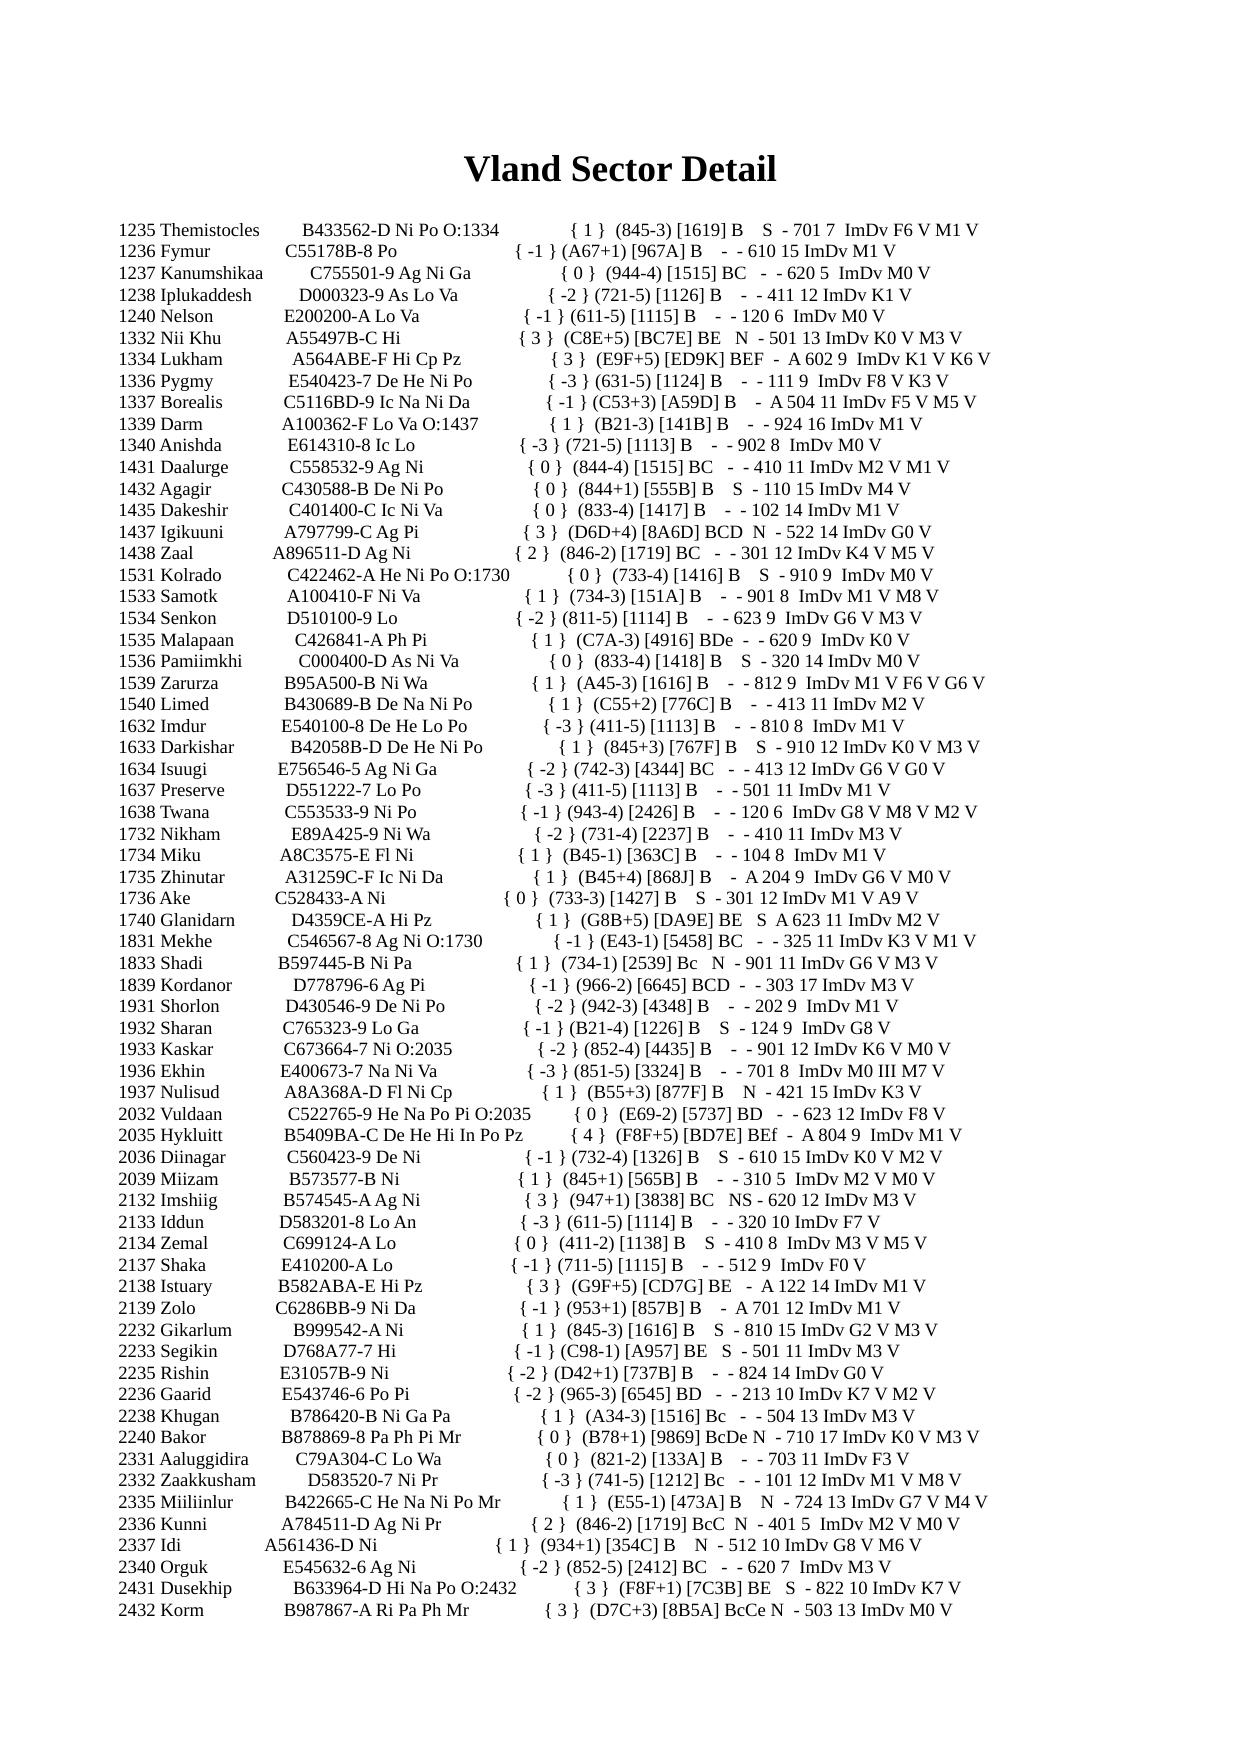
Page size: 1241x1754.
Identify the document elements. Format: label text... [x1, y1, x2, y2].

text 1238 Iplukaddesh D000323-9 As Lo Va { -2 } (721-5) [1126] B - - 411 12 ImDv K1 V [118, 283, 1122, 305]
text 1736 Ake C528433-A Ni { 0 } (733-3) [1427] B S - 301 12 ImDv M1 V A9 V [118, 887, 1122, 909]
text 1340 Anishda E614310-8 Ic Lo { -3 } (721-5) [1113] B - - 902 8 ImDv M0 V [118, 434, 1122, 456]
text 1237 Kanumshikaa C755501-9 Ag Ni Ga { 0 } (944-4) [1515] BC - - 620 5 ImDv M0 V [118, 262, 1122, 283]
text 1535 Malapaan C426841-A Ph Pi { 1 } (C7A-3) [4916] BDe - - 620 9 ImDv K0 V [118, 628, 1122, 650]
text Vland Sector Detail [118, 147, 1122, 190]
text 2336 Kunni A784511-D Ag Ni Pr { 2 } (846-2) [1719] BcC N - 401 5 ImDv M2 V M0 V [118, 1512, 1122, 1534]
text 2138 Istuary B582ABA-E Hi Pz { 3 } (G9F+5) [CD7G] BE - A 122 14 ImDv M1 V [118, 1275, 1122, 1297]
text 1936 Ekhin E400673-7 Na Ni Va { -3 } (851-5) [3324] B - - 701 8 ImDv M0 III M7 V [118, 1060, 1122, 1081]
text 1438 Zaal A896511-D Ag Ni { 2 } (846-2) [1719] BC - - 301 12 ImDv K4 V M5 V [118, 542, 1122, 564]
text 1734 Miku A8C3575-E Fl Ni { 1 } (B45-1) [363C] B - - 104 8 ImDv M1 V [118, 844, 1122, 866]
text 1732 Nikham E89A425-9 Ni Wa { -2 } (731-4) [2237] B - - 410 11 ImDv M3 V [118, 822, 1122, 844]
text 1534 Senkon D510100-9 Lo { -2 } (811-5) [1114] B - - 623 9 ImDv G6 V M3 V [118, 607, 1122, 628]
text 2431 Dusekhip B633964-D Hi Na Po O:2432 { 3 } (F8F+1) [7C3B] BE S - 822 10 ImDv K7 V [118, 1577, 1122, 1599]
text 1637 Preserve D551222-7 Lo Po { -3 } (411-5) [1113] B - - 501 11 ImDv M1 V [118, 779, 1122, 801]
text 1735 Zhinutar A31259C-F Ic Ni Da { 1 } (B45+4) [868J] B - A 204 9 ImDv G6 V M0 V [118, 866, 1122, 887]
text 2134 Zemal C699124-A Lo { 0 } (411-2) [1138] B S - 410 8 ImDv M3 V M5 V [118, 1232, 1122, 1254]
text 1839 Kordanor D778796-6 Ag Pi { -1 } (966-2) [6645] BCD - - 303 17 ImDv M3 V [118, 973, 1122, 995]
text 1240 Nelson E200200-A Lo Va { -1 } (611-5) [1115] B - - 120 6 ImDv M0 V [118, 305, 1122, 327]
text 1632 Imdur E540100-8 De He Lo Po { -3 } (411-5) [1113] B - - 810 8 ImDv M1 V [118, 715, 1122, 736]
text 2236 Gaarid E543746-6 Po Pi { -2 } (965-3) [6545] BD - - 213 10 ImDv K7 V M2 V [118, 1383, 1122, 1405]
text 2337 Idi A561436-D Ni { 1 } (934+1) [354C] B N - 512 10 ImDv G8 V M6 V [118, 1534, 1122, 1556]
text 1539 Zarurza B95A500-B Ni Wa { 1 } (A45-3) [1616] B - - 812 9 ImDv M1 V F6 V G6 V [118, 672, 1122, 693]
text 1235 Themistocles B433562-D Ni Po O:1334 { 1 } (845-3) [1619] B S - 701 7 ImDv F6 V M1 V [118, 219, 1122, 240]
text 1236 Fymur C55178B-8 Po { -1 } (A67+1) [967A] B - - 610 15 ImDv M1 V [118, 240, 1122, 262]
text 1831 Mekhe C546567-8 Ag Ni O:1730 { -1 } (E43-1) [5458] BC - - 325 11 ImDv K3 V M1 V [118, 930, 1122, 952]
text 1932 Sharan C765323-9 Lo Ga { -1 } (B21-4) [1226] B S - 124 9 ImDv G8 V [118, 1017, 1122, 1038]
text 2432 Korm B987867-A Ri Pa Ph Mr { 3 } (D7C+3) [8B5A] BcCe N - 503 13 ImDv M0 V [118, 1599, 1122, 1620]
text 1933 Kaskar C673664-7 Ni O:2035 { -2 } (852-4) [4435] B - - 901 12 ImDv K6 V M0 V [118, 1038, 1122, 1060]
text 1531 Kolrado C422462-A He Ni Po O:1730 { 0 } (733-4) [1416] B S - 910 9 ImDv M0 V [118, 564, 1122, 585]
text 1833 Shadi B597445-B Ni Pa { 1 } (734-1) [2539] Bc N - 901 11 ImDv G6 V M3 V [118, 952, 1122, 973]
text 1533 Samotk A100410-F Ni Va { 1 } (734-3) [151A] B - - 901 8 ImDv M1 V M8 V [118, 585, 1122, 607]
text 1633 Darkishar B42058B-D De He Ni Po { 1 } (845+3) [767F] B S - 910 12 ImDv K0 V M3 V [118, 736, 1122, 758]
text 2039 Miizam B573577-B Ni { 1 } (845+1) [565B] B - - 310 5 ImDv M2 V M0 V [118, 1167, 1122, 1189]
text 2331 Aaluggidira C79A304-C Lo Wa { 0 } (821-2) [133A] B - - 703 11 ImDv F3 V [118, 1448, 1122, 1469]
text 2137 Shaka E410200-A Lo { -1 } (711-5) [1115] B - - 512 9 ImDv F0 V [118, 1254, 1122, 1275]
text 2238 Khugan B786420-B Ni Ga Pa { 1 } (A34-3) [1516] Bc - - 504 13 ImDv M3 V [118, 1405, 1122, 1426]
text 1740 Glanidarn D4359CE-A Hi Pz { 1 } (G8B+5) [DA9E] BE S A 623 11 ImDv M2 V [118, 909, 1122, 930]
text 1339 Darm A100362-F Lo Va O:1437 { 1 } (B21-3) [141B] B - - 924 16 ImDv M1 V [118, 413, 1122, 434]
text 1432 Agagir C430588-B De Ni Po { 0 } (844+1) [555B] B S - 110 15 ImDv M4 V [118, 477, 1122, 499]
text 1437 Igikuuni A797799-C Ag Pi { 3 } (D6D+4) [8A6D] BCD N - 522 14 ImDv G0 V [118, 521, 1122, 542]
text 1638 Twana C553533-9 Ni Po { -1 } (943-4) [2426] B - - 120 6 ImDv G8 V M8 V M2 V [118, 801, 1122, 822]
text 2133 Iddun D583201-8 Lo An { -3 } (611-5) [1114] B - - 320 10 ImDv F7 V [118, 1211, 1122, 1232]
text 1634 Isuugi E756546-5 Ag Ni Ga { -2 } (742-3) [4344] BC - - 413 12 ImDv G6 V G0 V [118, 758, 1122, 779]
text 1334 Lukham A564ABE-F Hi Cp Pz { 3 } (E9F+5) [ED9K] BEF - A 602 9 ImDv K1 V K6 V [118, 348, 1122, 370]
text 1536 Pamiimkhi C000400-D As Ni Va { 0 } (833-4) [1418] B S - 320 14 ImDv M0 V [118, 650, 1122, 672]
text 1931 Shorlon D430546-9 De Ni Po { -2 } (942-3) [4348] B - - 202 9 ImDv M1 V [118, 995, 1122, 1017]
text 2233 Segikin D768A77-7 Hi { -1 } (C98-1) [A957] BE S - 501 11 ImDv M3 V [118, 1340, 1122, 1362]
text 1337 Borealis C5116BD-9 Ic Na Ni Da { -1 } (C53+3) [A59D] B - A 504 11 ImDv F5 V M5 V [118, 391, 1122, 413]
text 2139 Zolo C6286BB-9 Ni Da { -1 } (953+1) [857B] B - A 701 12 ImDv M1 V [118, 1297, 1122, 1318]
text 2332 Zaakkusham D583520-7 Ni Pr { -3 } (741-5) [1212] Bc - - 101 12 ImDv M1 V M8 V [118, 1469, 1122, 1491]
text 2240 Bakor B878869-8 Pa Ph Pi Mr { 0 } (B78+1) [9869] BcDe N - 710 17 ImDv K0 V M3 V [118, 1426, 1122, 1448]
text 2035 Hykluitt B5409BA-C De He Hi In Po Pz { 4 } (F8F+5) [BD7E] BEf - A 804 9 ImDv M1 V [118, 1124, 1122, 1146]
text 2032 Vuldaan C522765-9 He Na Po Pi O:2035 { 0 } (E69-2) [5737] BD - - 623 12 ImDv F8 V [118, 1103, 1122, 1124]
text 1332 Nii Khu A55497B-C Hi { 3 } (C8E+5) [BC7E] BE N - 501 13 ImDv K0 V M3 V [118, 327, 1122, 348]
text 1336 Pygmy E540423-7 De He Ni Po { -3 } (631-5) [1124] B - - 111 9 ImDv F8 V K3 V [118, 370, 1122, 391]
text 1431 Daalurge C558532-9 Ag Ni { 0 } (844-4) [1515] BC - - 410 11 ImDv M2 V M1 V [118, 456, 1122, 477]
text 1937 Nulisud A8A368A-D Fl Ni Cp { 1 } (B55+3) [877F] B N - 421 15 ImDv K3 V [118, 1081, 1122, 1103]
text 1540 Limed B430689-B De Na Ni Po { 1 } (C55+2) [776C] B - - 413 11 ImDv M2 V [118, 693, 1122, 715]
text 2235 Rishin E31057B-9 Ni { -2 } (D42+1) [737B] B - - 824 14 ImDv G0 V [118, 1362, 1122, 1383]
text 2340 Orguk E545632-6 Ag Ni { -2 } (852-5) [2412] BC - - 620 7 ImDv M3 V [118, 1556, 1122, 1577]
text 2132 Imshiig B574545-A Ag Ni { 3 } (947+1) [3838] BC NS - 620 12 ImDv M3 V [118, 1189, 1122, 1211]
text 1435 Dakeshir C401400-C Ic Ni Va { 0 } (833-4) [1417] B - - 102 14 ImDv M1 V [118, 499, 1122, 521]
text 2335 Miiliinlur B422665-C He Na Ni Po Mr { 1 } (E55-1) [473A] B N - 724 13 ImDv G7 V M4 V [118, 1491, 1122, 1512]
text 2232 Gikarlum B999542-A Ni { 1 } (845-3) [1616] B S - 810 15 ImDv G2 V M3 V [118, 1318, 1122, 1340]
text 2036 Diinagar C560423-9 De Ni { -1 } (732-4) [1326] B S - 610 15 ImDv K0 V M2 V [118, 1146, 1122, 1167]
